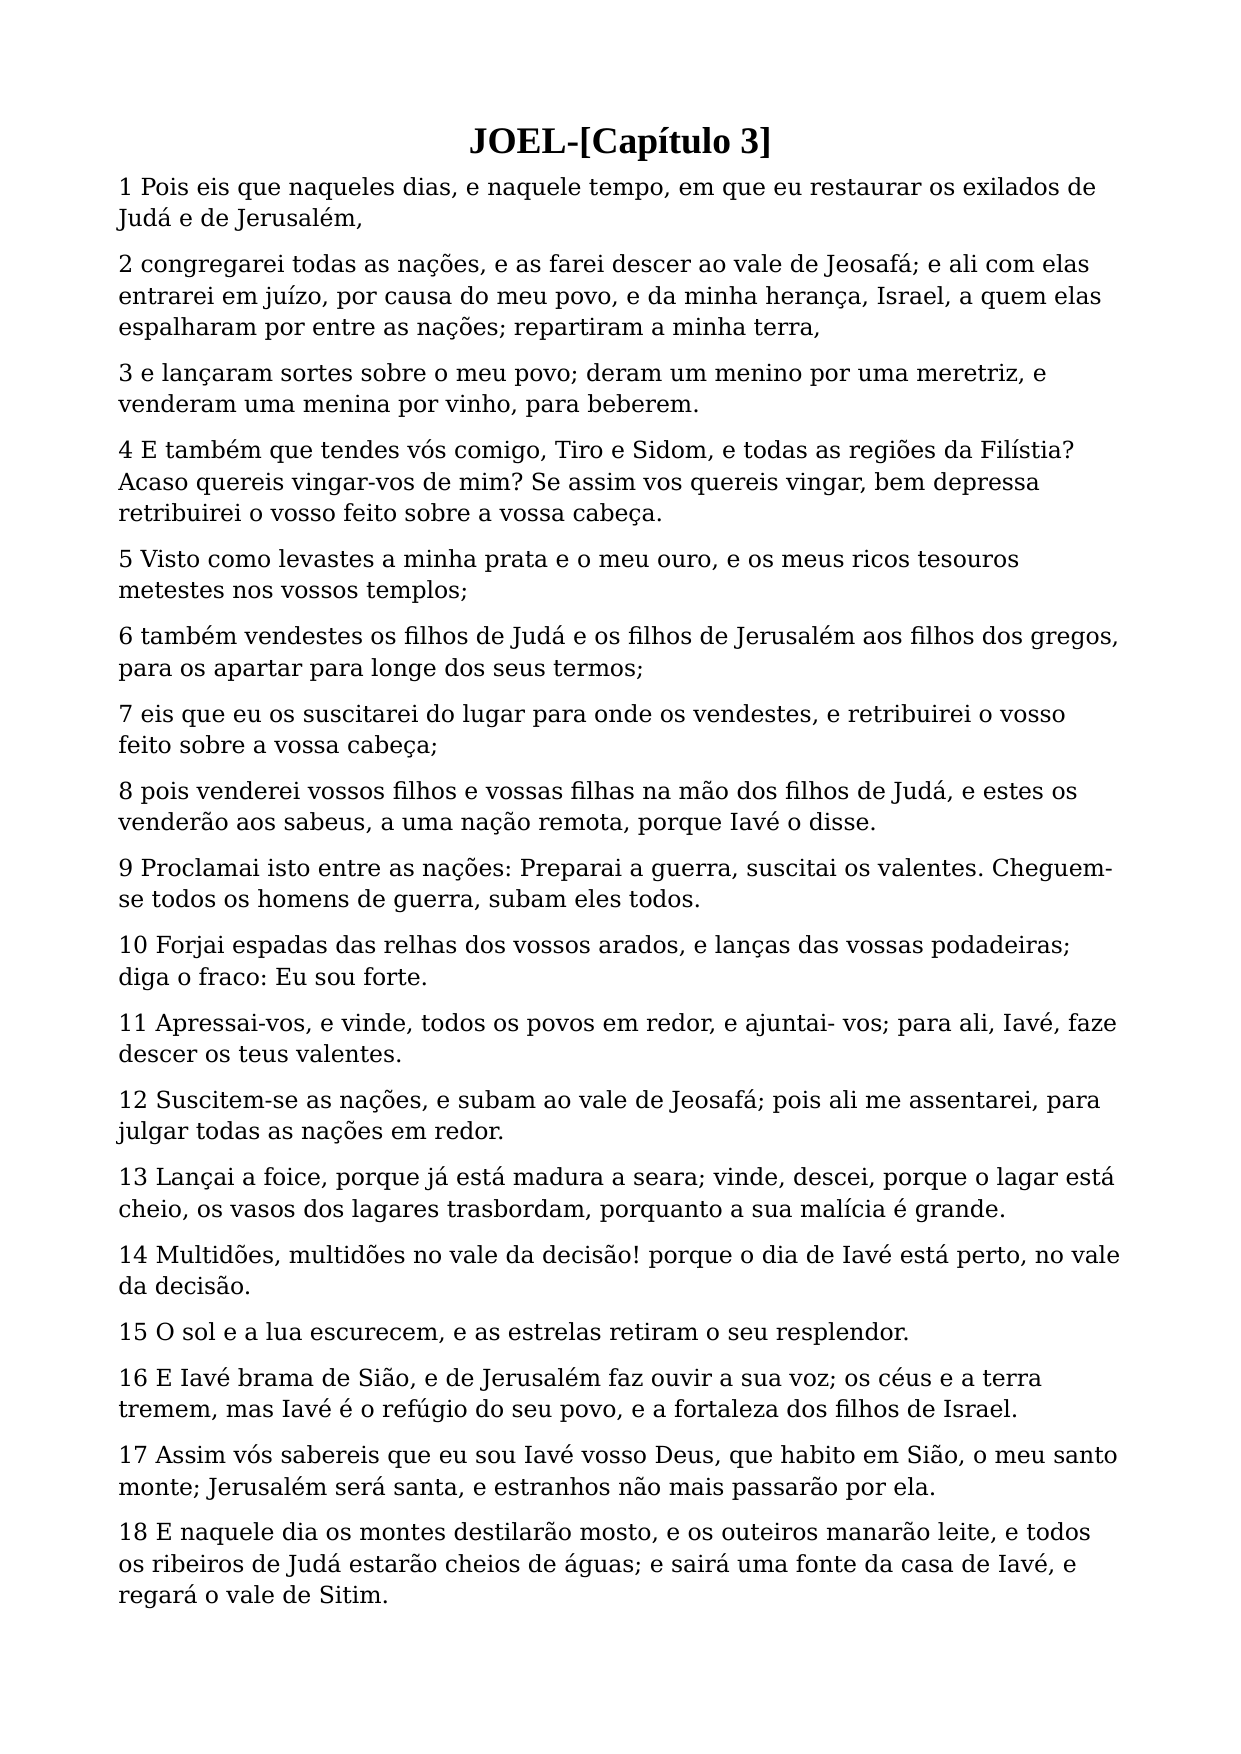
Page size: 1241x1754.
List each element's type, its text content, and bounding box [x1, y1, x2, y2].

text 1 Pois eis que naqueles dias, e naquele tempo, em que eu restaurar os exilados de Judá e de Jerusalém, [118, 174, 1122, 232]
text 17 Assim vós sabereis que eu sou Iavé vosso Deus, que habito em Sião, o meu santo monte; Jerusalém será santa, e estranhos não mais passarão por ela. [118, 1442, 1122, 1500]
text 10 Forjai espadas das relhas dos vossos arados, e lanças das vossas podadeiras; diga o fraco: Eu sou forte. [118, 932, 1122, 991]
text 7 eis que eu os suscitarei do lugar para onde os vendestes, e retribuirei o vosso feito sobre a vossa cabeça; [118, 700, 1122, 759]
text 6 também vendestes os filhos de Judá e os filhos de Jerusalém aos filhos dos gregos, para os apartar para longe dos seus termos; [118, 623, 1122, 682]
subtitle JOEL-[Capítulo 3] [118, 118, 1122, 161]
text 9 Proclamai isto entre as nações: Preparai a guerra, suscitai os valentes. Cheguem-se todos os homens de guerra, subam eles todos. [118, 855, 1122, 913]
text 8 pois venderei vossos filhos e vossas filhas na mão dos filhos de Judá, e estes os venderão aos sabeus, a uma nação remota, porque Iavé o disse. [118, 777, 1122, 836]
text 2 congregarei todas as nações, e as farei descer ao vale de Jeosafá; e ali com elas entrarei em juízo, por causa do meu povo, e da minha herança, Israel, a quem elas espalharam por entre as nações; repartiram a minha terra, [118, 251, 1122, 341]
text 3 e lançaram sortes sobre o meu povo; deram um menino por uma meretriz, e venderam uma menina por vinho, para beberem. [118, 360, 1122, 418]
text 13 Lançai a foice, porque já está madura a seara; vinde, descei, porque o lagar está cheio, os vasos dos lagares trasbordam, porquanto a sua malícia é grande. [118, 1164, 1122, 1223]
text 11 Apressai-vos, e vinde, todos os povos em redor, e ajuntai- vos; para ali, Iavé, faze descer os teus valentes. [118, 1009, 1122, 1068]
text 5 Visto como levastes a minha prata e o meu ouro, e os meus ricos tesouros metestes nos vossos templos; [118, 546, 1122, 604]
text 12 Suscitem-se as nações, e subam ao vale de Jeosafá; pois ali me assentarei, para julgar todas as nações em redor. [118, 1087, 1122, 1145]
text 16 E Iavé brama de Sião, e de Jerusalém faz ouvir a sua voz; os céus e a terra tremem, mas Iavé é o refúgio do seu povo, e a fortaleza dos filhos de Israel. [118, 1364, 1122, 1423]
text 4 E também que tendes vós comigo, Tiro e Sidom, e todas as regiões da Filístia? Acaso quereis vingar-vos de mim? Se assim vos quereis vingar, bem depressa retribuirei o vosso feito sobre a vossa cabeça. [118, 437, 1122, 527]
text 18 E naquele dia os montes destilarão mosto, e os outeiros manarão leite, e todos os ribeiros de Judá estarão cheios de águas; e sairá uma fonte da casa de Iavé, e regará o vale de Sitim. [118, 1519, 1122, 1609]
text 14 Multidões, multidões no vale da decisão! porque o dia de Iavé está perto, no vale da decisão. [118, 1241, 1122, 1300]
text 15 O sol e a lua escurecem, e as estrelas retiram o seu resplendor. [118, 1318, 1122, 1346]
